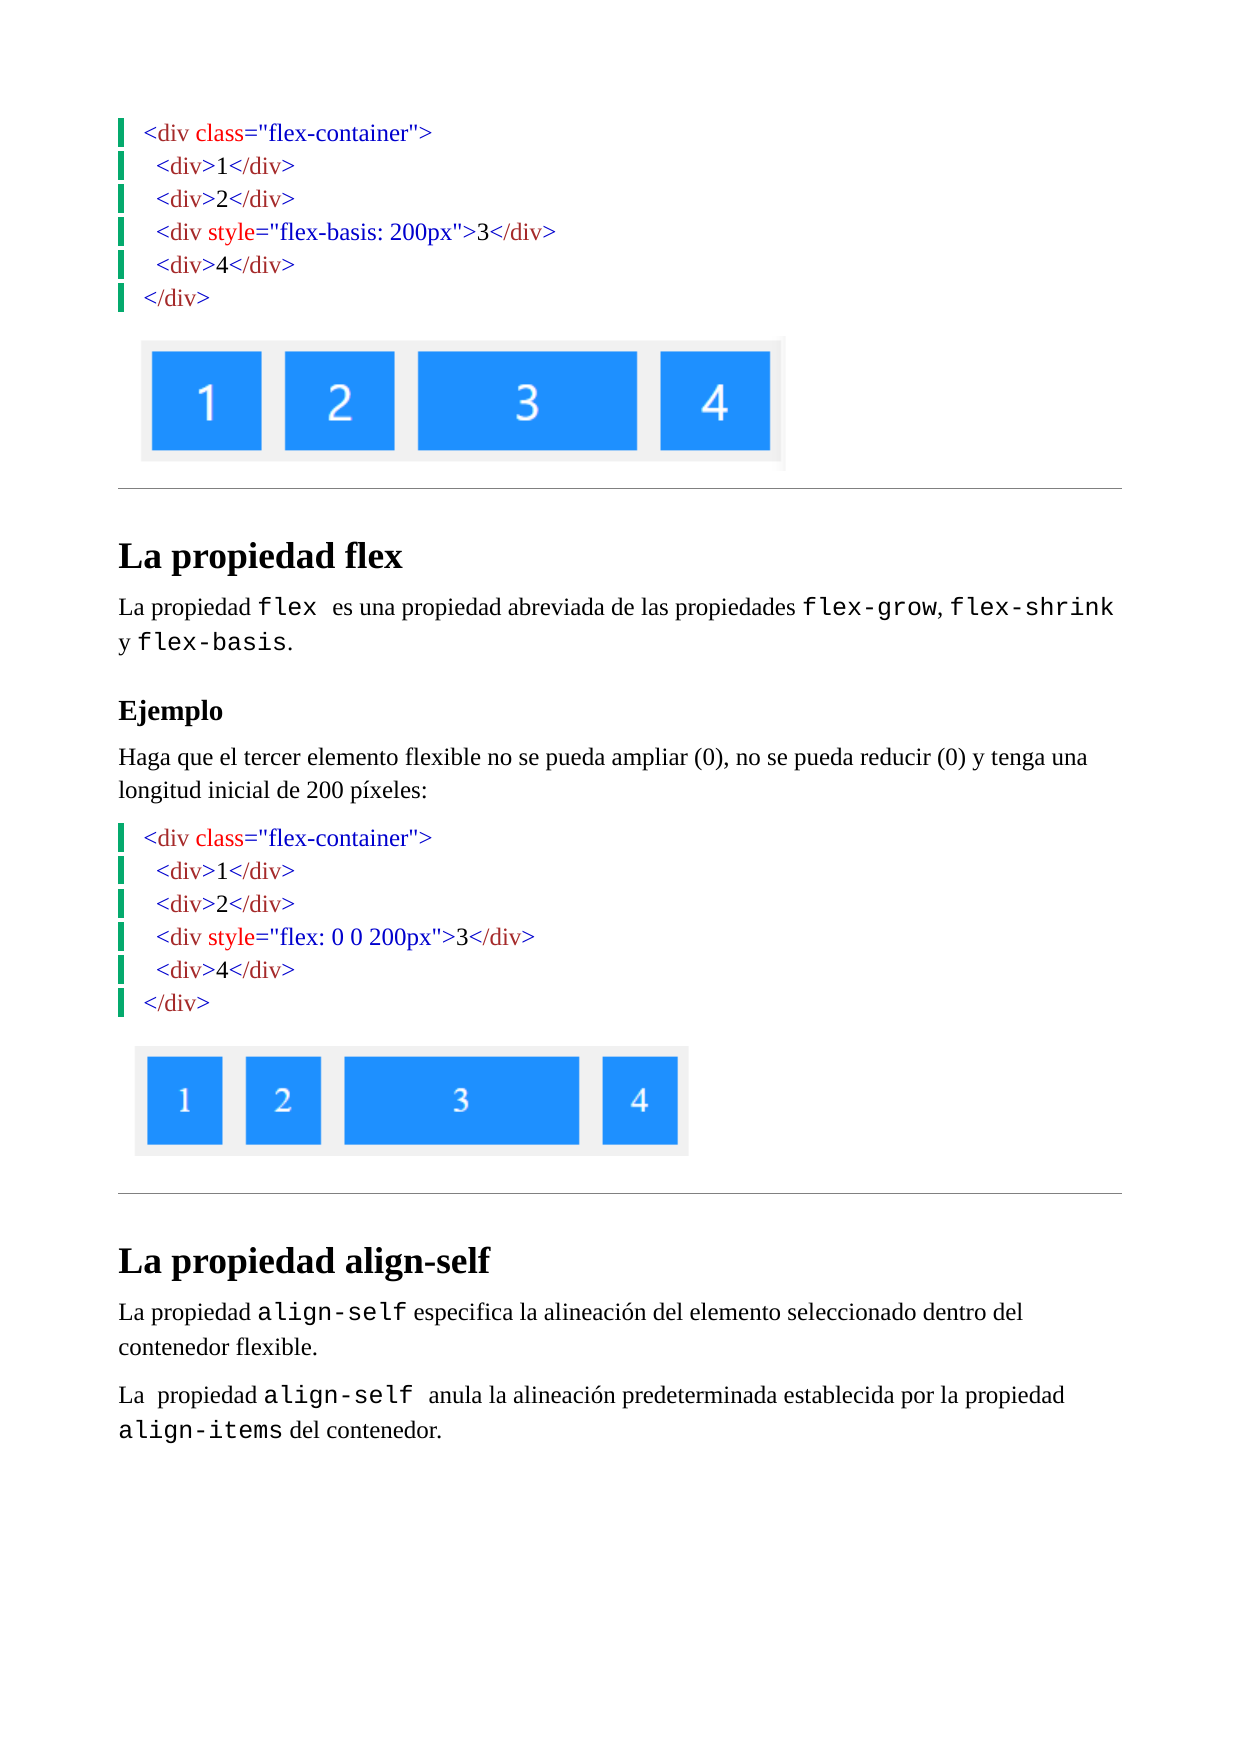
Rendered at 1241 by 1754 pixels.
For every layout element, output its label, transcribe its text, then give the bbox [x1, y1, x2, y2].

text La propiedad align-self especifica la alineación del elemento seleccionado dentro del contenedor flexible. [118, 1297, 1122, 1361]
text Haga que el tercer elemento flexible no se pueda ampliar (0), no se pueda reducir (0) y tenga una longitud inicial de 200 píxeles: [118, 742, 1122, 804]
text La propiedad align-self anula la alineación predeterminada establecida por la propiedad align-items del contenedor. [118, 1380, 1122, 1446]
subtitle La propiedad flex [118, 533, 1122, 577]
subtitle Ejemplo [118, 693, 1122, 727]
subtitle La propiedad align-self [118, 1238, 1122, 1281]
picture [132, 1046, 689, 1156]
text La propiedad flex es una propiedad abreviada de las propiedades flex-grow, flex-shrink y flex-basis. [118, 592, 1122, 658]
text <div class="flex-container"> <div>1</div> <div>2</div> <div style="flex-basis: 200px">3</div> <div>4</div> </div> [118, 118, 1122, 312]
text <div class="flex-container"> <div>1</div> <div>2</div> <div style="flex: 0 0 200px">3</div> <div>4</div> </div> [118, 823, 1122, 1017]
picture [132, 336, 786, 471]
